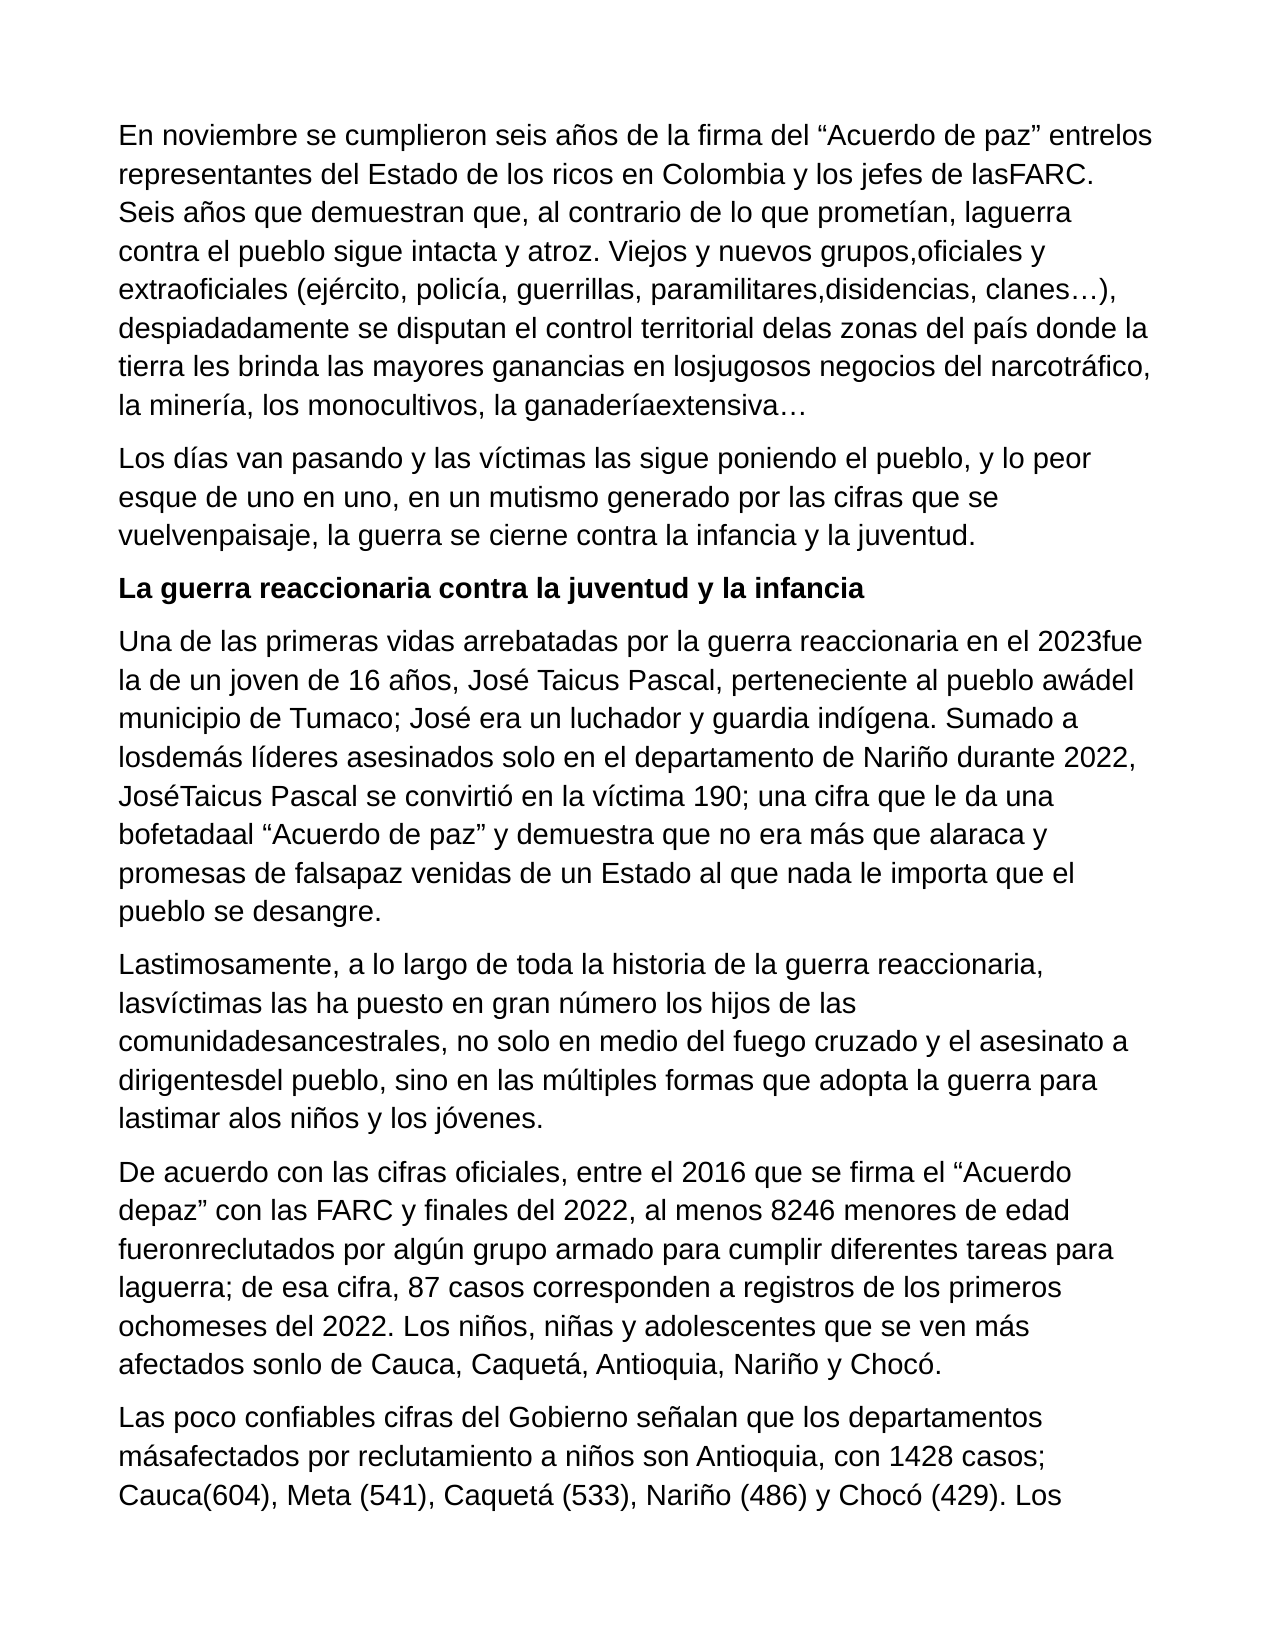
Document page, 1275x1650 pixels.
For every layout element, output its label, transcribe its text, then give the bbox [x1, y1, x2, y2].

text Los días van pasando y las víctimas las sigue poniendo el pueblo, y lo peor esque de uno en uno, en un mutismo generado por las cifras que se vuelvenpaisaje, la guerra se cierne contra la infancia y la juventud. [118, 441, 1157, 552]
text Una de las primeras vidas arrebatadas por la guerra reaccionaria en el 2023fue la de un joven de 16 años, José Taicus Pascal, perteneciente al pueblo awádel municipio de Tumaco; José era un luchador y guardia indígena. Sumado a losdemás líderes asesinados solo en el departamento de Nariño durante 2022, JoséTaicus Pascal se convirtió en la víctima 190; una cifra que le da una bofetadaal “Acuerdo de paz” y demuestra que no era más que alaraca y promesas de falsapaz venidas de un Estado al que nada le importa que el pueblo se desangre. [118, 624, 1157, 928]
text Las poco confiables cifras del Gobierno señalan que los departamentos másafectados por reclutamiento a niños son Antioquia, con 1428 casos; Cauca(604), Meta (541), Caquetá (533), Nariño (486) y Chocó (429). Los [118, 1400, 1157, 1511]
text La guerra reaccionaria contra la juventud y la infancia [118, 571, 1157, 605]
text Lastimosamente, a lo largo de toda la historia de la guerra reaccionaria, lasvíctimas las ha puesto en gran número los hijos de las comunidadesancestrales, no solo en medio del fuego cruzado y el asesinato a dirigentesdel pueblo, sino en las múltiples formas que adopta la guerra para lastimar alos niños y los jóvenes. [118, 947, 1157, 1135]
text De acuerdo con las cifras oficiales, entre el 2016 que se firma el “Acuerdo depaz” con las FARC y finales del 2022, al menos 8246 menores de edad fueronreclutados por algún grupo armado para cumplir diferentes tareas para laguerra; de esa cifra, 87 casos corresponden a registros de los primeros ochomeses del 2022. Los niños, niñas y adolescentes que se ven más afectados sonlo de Cauca, Caquetá, Antioquia, Nariño y Chocó. [118, 1154, 1157, 1381]
text En noviembre se cumplieron seis años de la firma del “Acuerdo de paz” entrelos representantes del Estado de los ricos en Colombia y los jefes de lasFARC. Seis años que demuestran que, al contrario de lo que prometían, laguerra contra el pueblo sigue intacta y atroz. Viejos y nuevos grupos,oficiales y extraoficiales (ejército, policía, guerrillas, paramilitares,disidencias, clanes…), despiadadamente se disputan el control territorial delas zonas del país donde la tierra les brinda las mayores ganancias en losjugosos negocios del narcotráfico, la minería, los monocultivos, la ganaderíaextensiva… [118, 118, 1157, 421]
